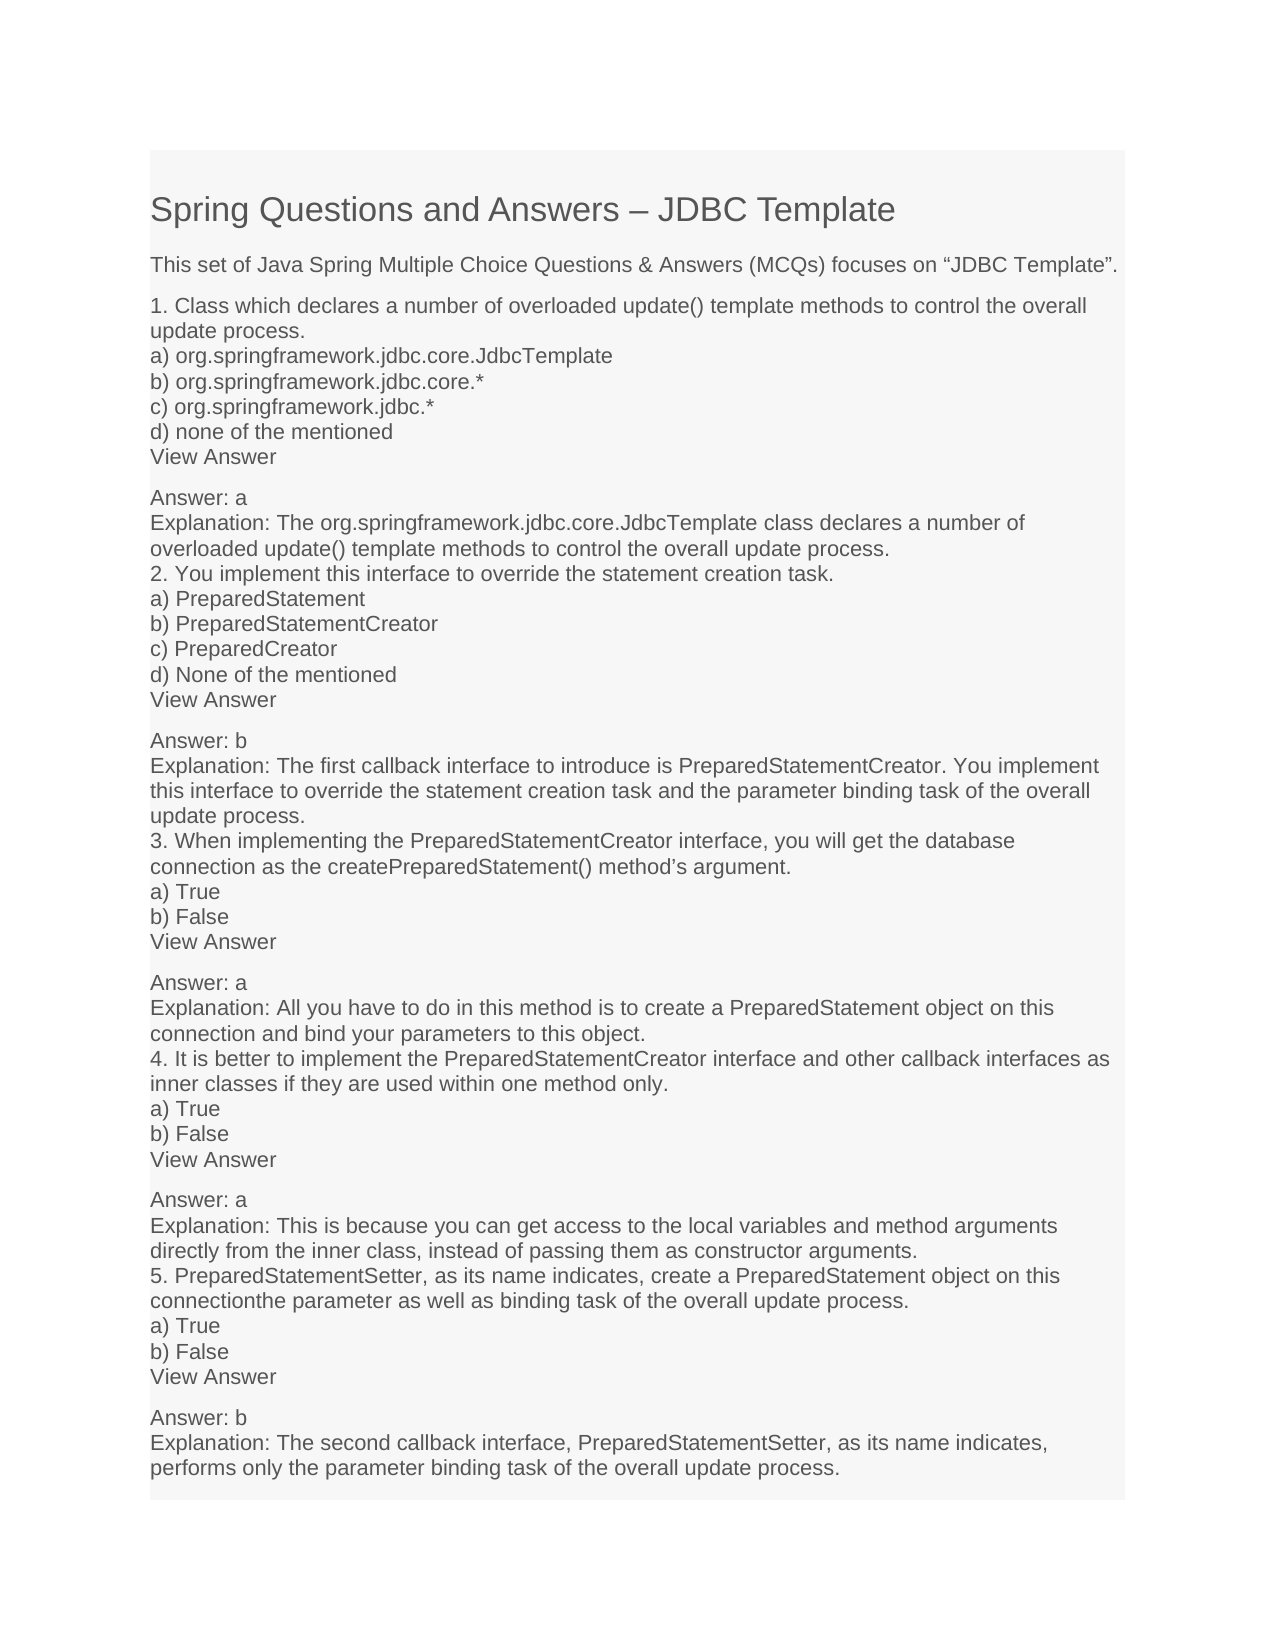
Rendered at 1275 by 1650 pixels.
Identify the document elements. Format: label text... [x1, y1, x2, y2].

subtitle Spring Questions and Answers – JDBC Template [150, 189, 1125, 229]
text 4. It is better to implement the PreparedStatementCreator interface and other callback interfaces as inner classes if they are used within one method only. a) True b) False View Answer [150, 1046, 1125, 1172]
text 1. Class which declares a number of overloaded update() template methods to control the overall update process. a) org.springframework.jdbc.core.JdbcTemplate b) org.springframework.jdbc.core.* c) org.springframework.jdbc.* d) none of the mentioned View Answer [150, 293, 1125, 469]
text 3. When implementing the PreparedStatementCreator interface, you will get the database connection as the createPreparedStatement() method’s argument. a) True b) False View Answer [150, 828, 1125, 954]
text Answer: b Explanation: The first callback interface to introduce is PreparedStatementCreator. You implement this interface to override the statement creation task and the parameter binding task of the overall update process. [150, 727, 1125, 828]
text Answer: a Explanation: This is because you can get access to the local variables and method arguments directly from the inner class, instead of passing them as constructor arguments. [150, 1187, 1125, 1263]
text 5. PreparedStatementSetter, as its name indicates, create a PreparedStatement object on this connectionthe parameter as well as binding task of the overall update process. a) True b) False View Answer [150, 1263, 1125, 1389]
text Answer: b Explanation: The second callback interface, PreparedStatementSetter, as its name indicates, performs only the parameter binding task of the overall update process. [150, 1404, 1125, 1480]
text This set of Java Spring Multiple Choice Questions & Answers (MCQs) focuses on “JDBC Template”. [150, 252, 1125, 277]
text Answer: a Explanation: All you have to do in this method is to create a PreparedStatement object on this connection and bind your parameters to this object. [150, 970, 1125, 1046]
text 2. You implement this interface to override the statement creation task. a) PreparedStatement b) PreparedStatementCreator c) PreparedCreator d) None of the mentioned View Answer [150, 561, 1125, 712]
text Answer: a Explanation: The org.springframework.jdbc.core.JdbcTemplate class declares a number of overloaded update() template methods to control the overall update process. [150, 485, 1125, 561]
